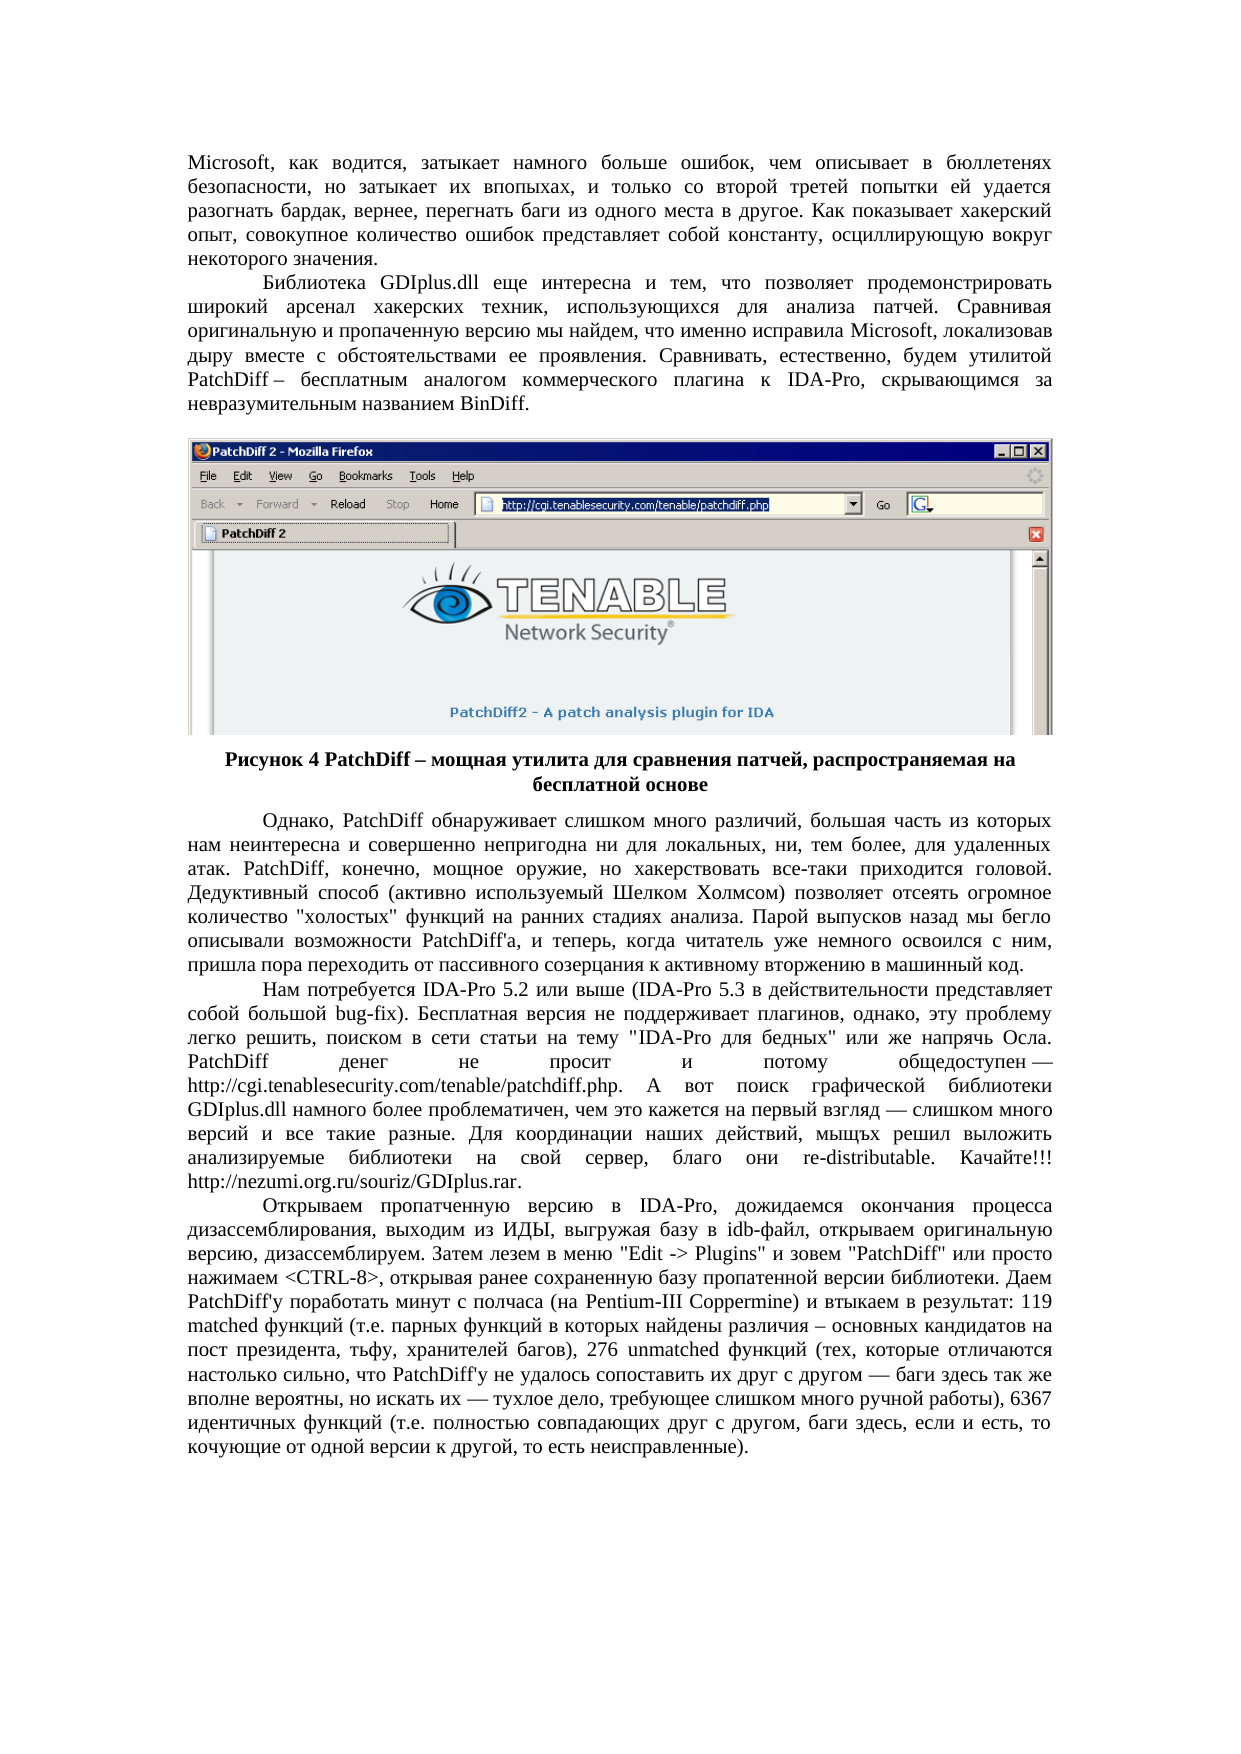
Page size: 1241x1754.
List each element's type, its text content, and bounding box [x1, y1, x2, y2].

text Нам потребуется IDA-Pro 5.2 или выше (IDA-Pro 5.3 в действительности представляет собой большой bug-fix). Бесплатная версия не поддерживает плагинов, однако, эту проблему легко решить, поиском в сети статьи на тему "IDA-Pro для бедных" или же напрячь Осла. PatchDiff денег не просит и потому общедоступен — http://cgi.tenablesecurity.com/tenable/patchdiff.php. А вот поиск графической библиотеки GDIplus.dll намного более проблематичен, чем это кажется на первый взгляд — слишком много версий и все такие разные. Для координации наших действий, мыщъх решил выложить анализируемые библиотеки на свой сервер, благо они re-distributable. Качайте!!! http://nezumi.org.ru/souriz/GDIplus.rar. [187, 976, 1053, 1193]
text Рисунок 4 PatchDiff – мощная утилита для сравнения патчей, распространяемая на бесплатной основе [187, 747, 1053, 796]
text Библиотека GDIplus.dll еще интересна и тем, что позволяет продемонстрировать широкий арсенал хакерских техник, использующихся для анализа патчей. Сравнивая оригинальную и пропаченную версию мы найдем, что именно исправила Microsoft, локализовав дыру вместе с обстоятельствами ее проявления. Сравнивать, естественно, будем утилитой PatchDiff – бесплатным аналогом коммерческого плагина к IDA-Pro, скрывающимся за невразумительным названием BinDiff. [187, 270, 1053, 415]
text Однако, PatchDiff обнаруживает слишком много различий, большая часть из которых нам неинтересна и совершенно непригодна ни для локальных, ни, тем более, для удаленных атак. PatchDiff, конечно, мощное оружие, но хакерствовать все-таки приходится головой. Дедуктивный способ (активно используемый Шелком Холмсом) позволяет отсеять огромное количество "холостых" функций на ранних стадиях анализа. Парой выпусков назад мы бегло описывали возможности PatchDiff'a, и теперь, когда читатель уже немного освоился с ним, пришла пора переходить от пассивного созерцания к активному вторжению в машинный код. [187, 808, 1053, 976]
text Microsoft, как водится, затыкает намного больше ошибок, чем описывает в бюллетенях безопасности, но затыкает их впопыхах, и только со второй третей попытки ей удается разогнать бардак, вернее, перегнать баги из одного места в другое. Как показывает хакерский опыт, совокупное количество ошибок представляет собой константу, осциллирующую вокруг некоторого значения. [187, 150, 1053, 270]
text Открываем пропатченную версию в IDA-Pro, дожидаемся окончания процесса дизассемблирования, выходим из ИДЫ, выгружая базу в idb-файл, открываем оригинальную версию, дизассемблируем. Затем лезем в меню "Edit -> Plugins" и зовем "PatchDiff" или просто нажимаем <CTRL-8>, открывая ранее сохраненную базу пропатенной версии библиотеки. Даем PatchDiff'у поработать минут с полчаса (на Pentium-III Coppermine) и втыкаем в результат: 119 matched функций (т.е. парных функций в которых найдены различия – основных кандидатов на пост президента, тьфу, хранителей багов), 276 unmatched функций (тех, которые отличаются настолько сильно, что PatchDiff'у не удалось сопоставить их друг с другом — баги здесь так же вполне вероятны, но искать их — тухлое дело, требующее слишком много ручной работы), 6367 идентичных функций (т.е. полностью совпадающих друг с другом, баги здесь, если и есть, то кочующие от одной версии к другой, то есть неисправленные). [187, 1193, 1053, 1458]
picture [188, 438, 1053, 735]
